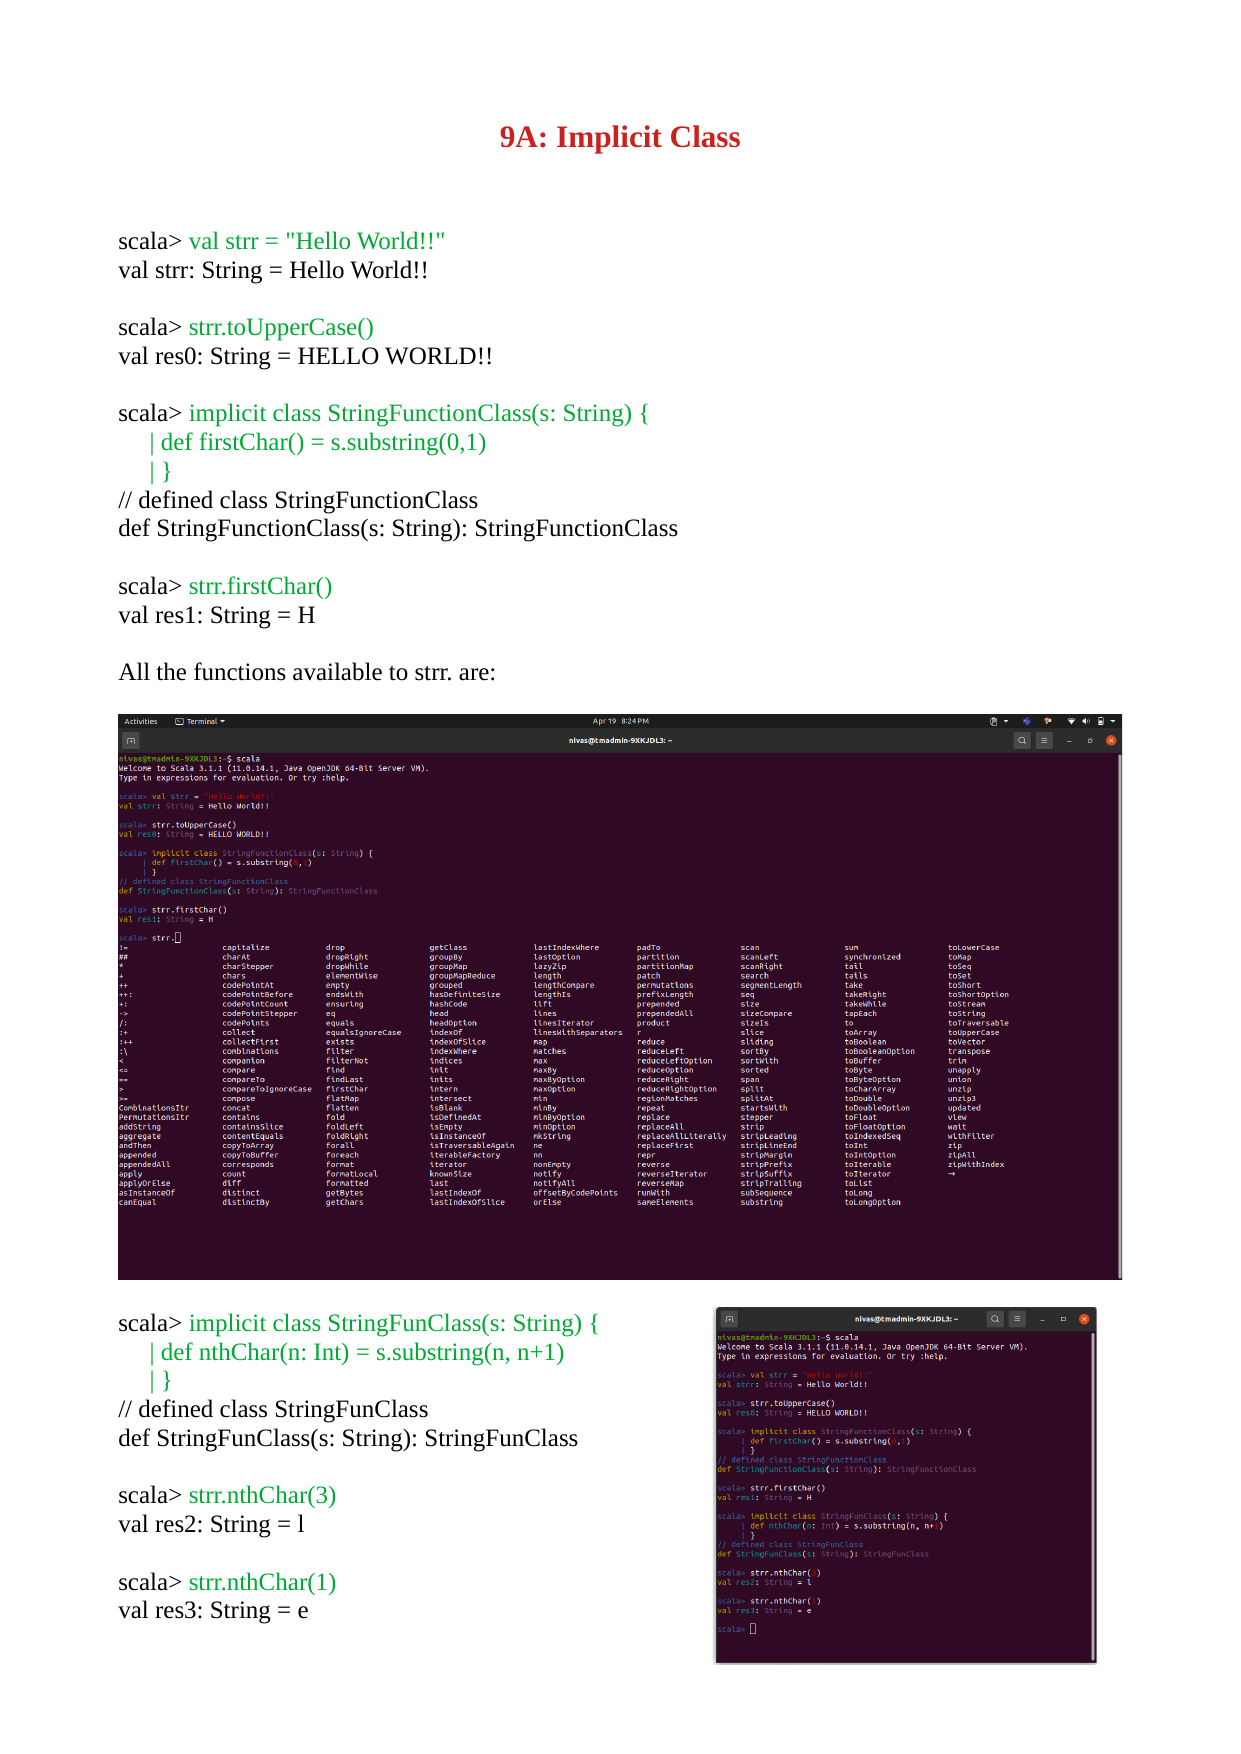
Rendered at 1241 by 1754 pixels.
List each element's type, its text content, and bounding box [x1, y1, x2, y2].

text val res1: String = H [118, 600, 1122, 628]
text [1097, 1567, 1122, 1596]
text [1097, 1366, 1122, 1394]
text // defined class StringFunClass [118, 1394, 928, 1423]
text scala> implicit class StringFunctionClass(s: String) { [118, 398, 1122, 427]
text val strr: String = Hello World!! [118, 255, 1122, 283]
text | def nthChar(n: Int) = s.substring(n, n+1) [118, 1337, 928, 1366]
text | } [118, 456, 1122, 485]
text 9A: Implicit Class [118, 118, 1122, 154]
text scala> strr.nthChar(1) [118, 1567, 928, 1596]
text scala> strr.firstChar() [118, 571, 1122, 600]
text | } [118, 1366, 928, 1394]
text [1097, 1509, 1122, 1538]
text | def firstChar() = s.substring(0,1) [118, 427, 1122, 456]
text def StringFunClass(s: String): StringFunClass [118, 1423, 928, 1452]
text // defined class StringFunctionClass [118, 485, 1122, 513]
text All the functions available to strr. are: [118, 657, 1122, 686]
text [1097, 1481, 1122, 1509]
text val res2: String = l [118, 1509, 928, 1538]
text scala> val strr = "Hello World!!" [118, 226, 1122, 255]
text val res3: String = e [118, 1596, 928, 1624]
text val res0: String = HELLO WORLD!! [118, 341, 1122, 370]
text scala> implicit class StringFunClass(s: String) { [118, 1308, 928, 1337]
picture [928, 1307, 1097, 1665]
text scala> strr.nthChar(3) [118, 1481, 928, 1509]
picture [118, 714, 1123, 1280]
text [1097, 1596, 1122, 1624]
text def StringFunctionClass(s: String): StringFunctionClass [118, 513, 1122, 542]
text scala> strr.toUpperCase() [118, 312, 1122, 341]
text [1097, 1394, 1122, 1423]
